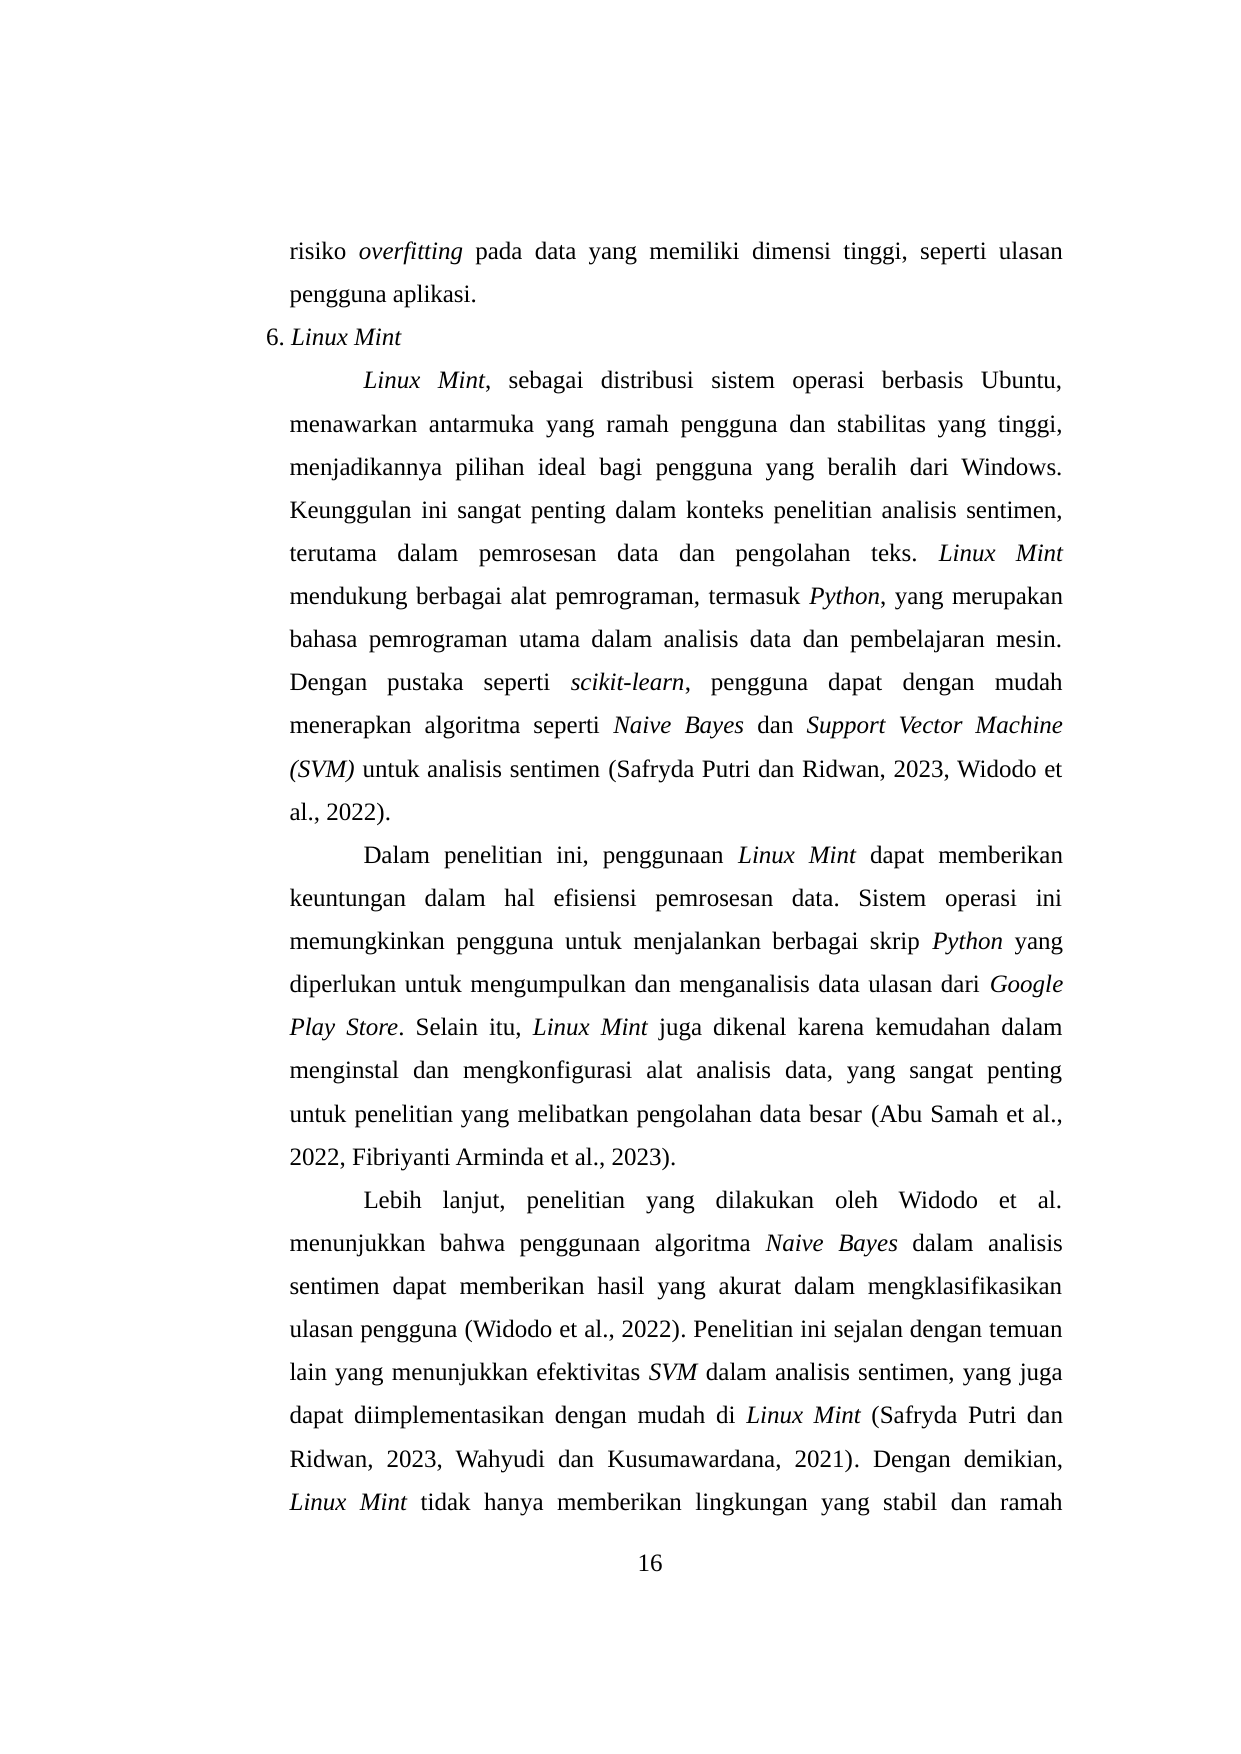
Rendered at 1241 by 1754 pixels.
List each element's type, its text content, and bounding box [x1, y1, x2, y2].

text Lebih lanjut, penelitian yang dilakukan oleh Widodo et al. menunjukkan bahwa penggunaan algoritma Naive Bayes dalam analisis sentimen dapat memberikan hasil yang akurat dalam mengklasifikasikan ulasan pengguna (Widodo et al., 2022)⁠. Penelitian ini sejalan dengan temuan lain yang menunjukkan efektivitas SVM dalam analisis sentimen, yang juga dapat diimplementasikan dengan mudah di Linux Mint (Safryda Putri dan Ridwan, 2023, Wahyudi dan Kusumawardana, 2021)⁠. Dengan demikian, Linux Mint tidak hanya memberikan lingkungan yang stabil dan ramah [289, 1185, 1063, 1516]
text Dalam penelitian ini, penggunaan Linux Mint dapat memberikan keuntungan dalam hal efisiensi pemrosesan data. Sistem operasi ini memungkinkan pengguna untuk menjalankan berbagai skrip Python yang diperlukan untuk mengumpulkan dan menganalisis data ulasan dari Google Play Store. Selain itu, Linux Mint juga dikenal karena kemudahan dalam menginstal dan mengkonfigurasi alat analisis data, yang sangat penting untuk penelitian yang melibatkan pengolahan data besar (Abu Samah et al., 2022, Fibriyanti Arminda et al., 2023)⁠. [289, 840, 1063, 1171]
text 6. Linux Mint [266, 322, 1063, 351]
text Linux Mint, sebagai distribusi sistem operasi berbasis Ubuntu, menawarkan antarmuka yang ramah pengguna dan stabilitas yang tinggi, menjadikannya pilihan ideal bagi pengguna yang beralih dari Windows. Keunggulan ini sangat penting dalam konteks penelitian analisis sentimen, terutama dalam pemrosesan data dan pengolahan teks. Linux Mint mendukung berbagai alat pemrograman, termasuk Python, yang merupakan bahasa pemrograman utama dalam analisis data dan pembelajaran mesin. Dengan pustaka seperti scikit-learn, pengguna dapat dengan mudah menerapkan algoritma seperti Naive Bayes dan Support Vector Machine (SVM) untuk analisis sentimen (Safryda Putri dan Ridwan, 2023, Widodo et al., 2022)⁠. [289, 366, 1063, 826]
text risiko overfitting pada data yang memiliki dimensi tinggi, seperti ulasan pengguna aplikasi. [289, 236, 1063, 308]
